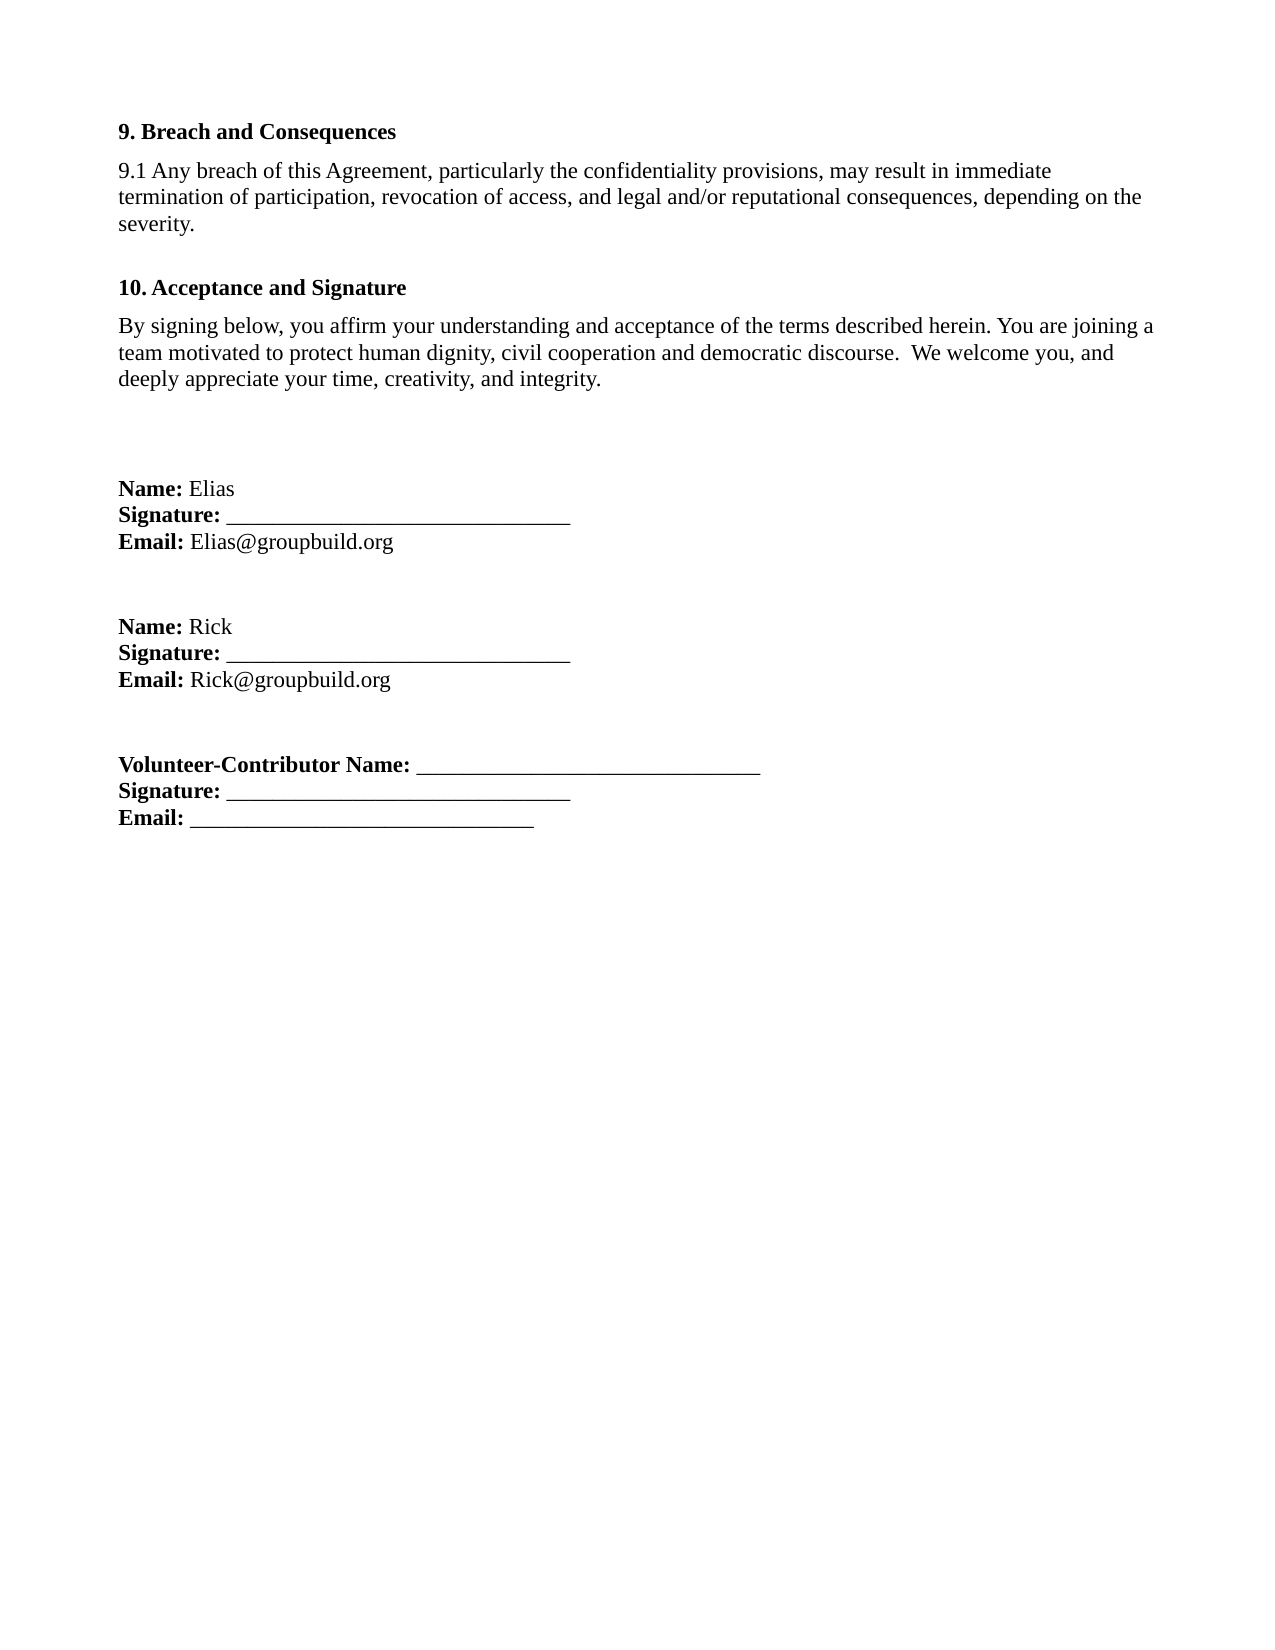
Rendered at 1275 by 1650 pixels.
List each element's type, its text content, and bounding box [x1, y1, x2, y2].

subtitle 10. Acceptance and Signature [118, 273, 1157, 300]
text 9.1 Any breach of this Agreement, particularly the confidentiality provisions, may result in immediate termination of participation, revocation of access, and legal and/or reputational consequences, depending on the severity. [118, 157, 1157, 236]
text Volunteer-Contributor Name: ______________________________ Signature: ______________________________ Email: ______________________________ [118, 751, 1157, 830]
text Name: Elias Signature: ______________________________ Email: Elias@groupbuild.org [118, 475, 1157, 554]
subtitle 9. Breach and Consequences [118, 118, 1157, 144]
text Name: Rick Signature: ______________________________ Email: Rick@groupbuild.org [118, 613, 1157, 692]
text By signing below, you affirm your understanding and acceptance of the terms described herein. You are joining a team motivated to protect human dignity, civil cooperation and democratic discourse. We welcome you, and deeply appreciate your time, creativity, and integrity. [118, 312, 1157, 391]
